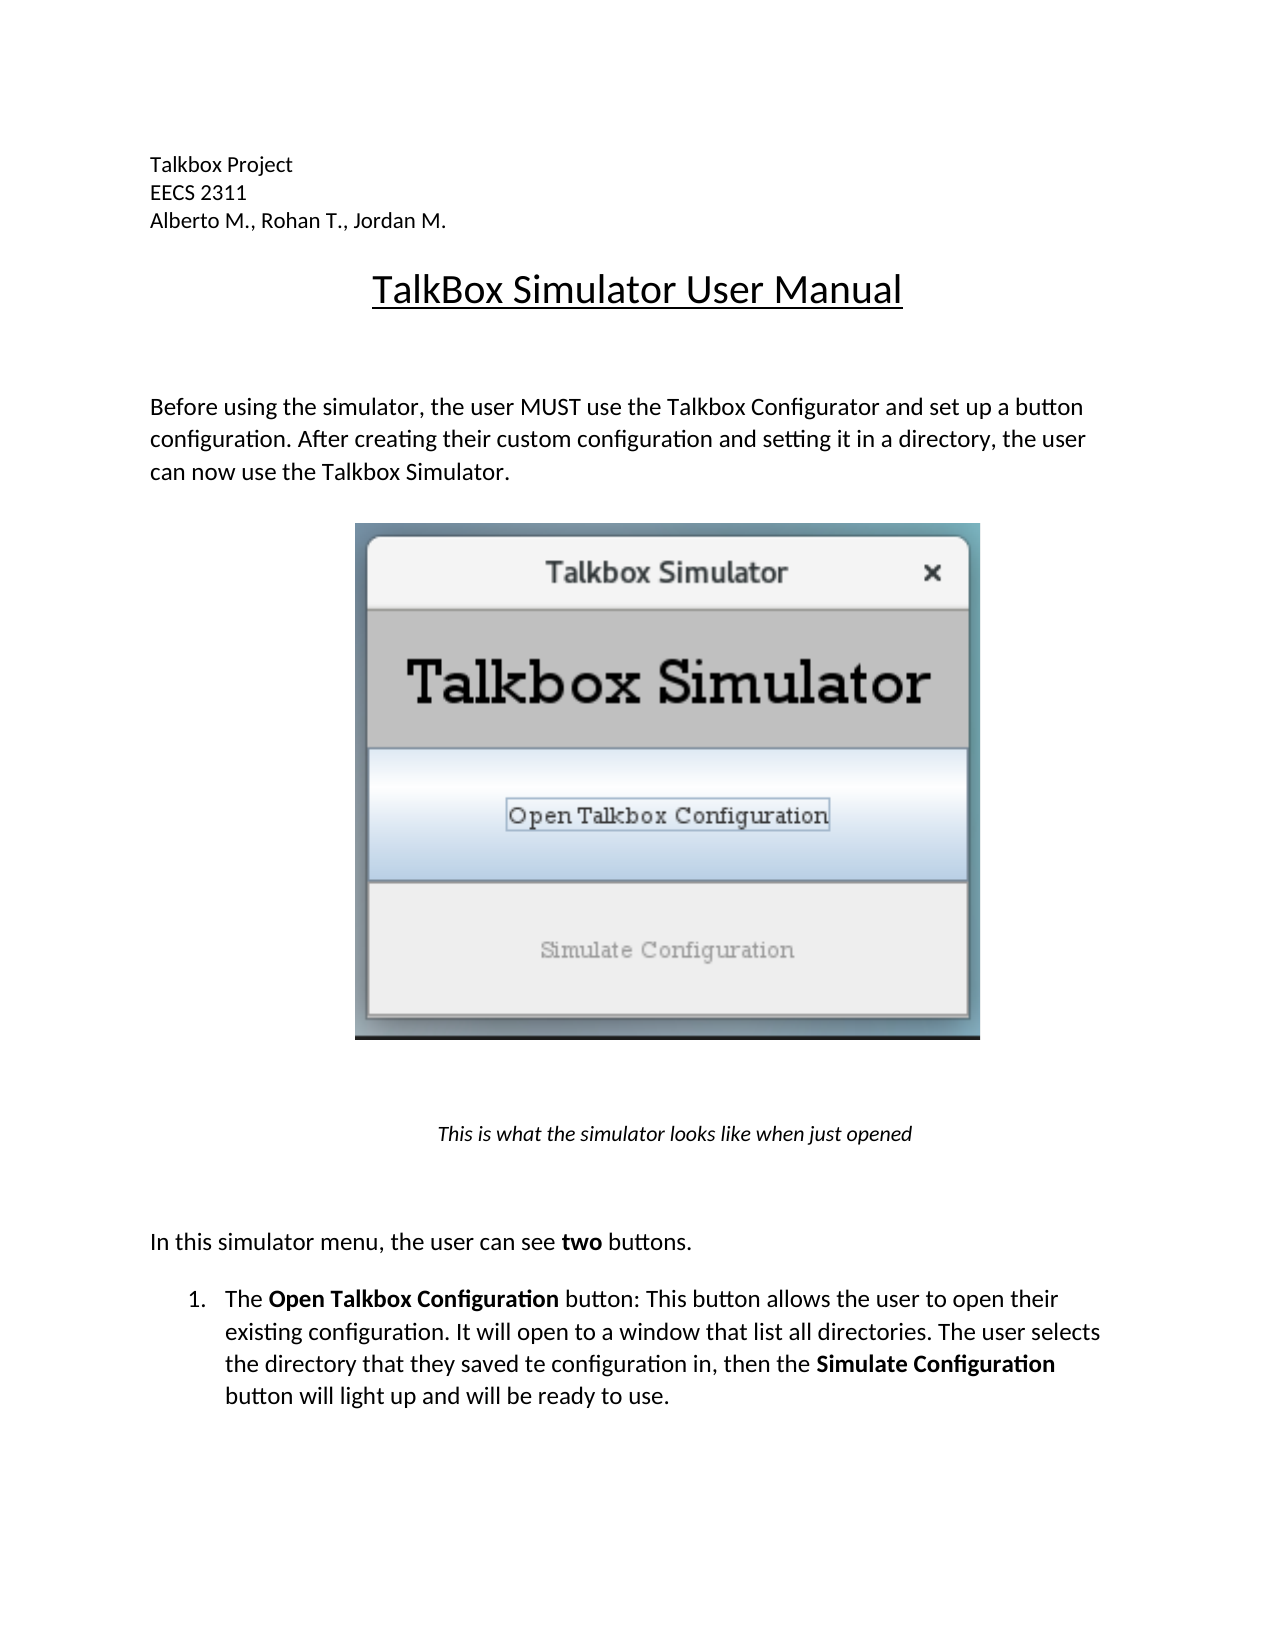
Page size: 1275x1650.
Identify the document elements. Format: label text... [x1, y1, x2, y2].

text In this simulator menu, the user can see two buttons. [150, 1226, 1125, 1257]
text TalkBox Simulator User Manual [150, 263, 1125, 314]
list Before using the simulator, the user MUST use the Talkbox Configurator and set up a button configuration. After creating their custom configuration and setting it in a directory, the user can now use the Talkbox Simulator. [150, 391, 1125, 486]
picture [521, 523, 814, 1040]
list This is what the simulator looks like when just opened [225, 1120, 1125, 1147]
list The Open Talkbox Configuration button: This button allows the user to open their existing configuration. It will open to a window that list all directories. The user selects the directory that they saved te configuration in, then the Simulate Configuration button will light up and will be ready to use. [187, 1284, 1125, 1411]
